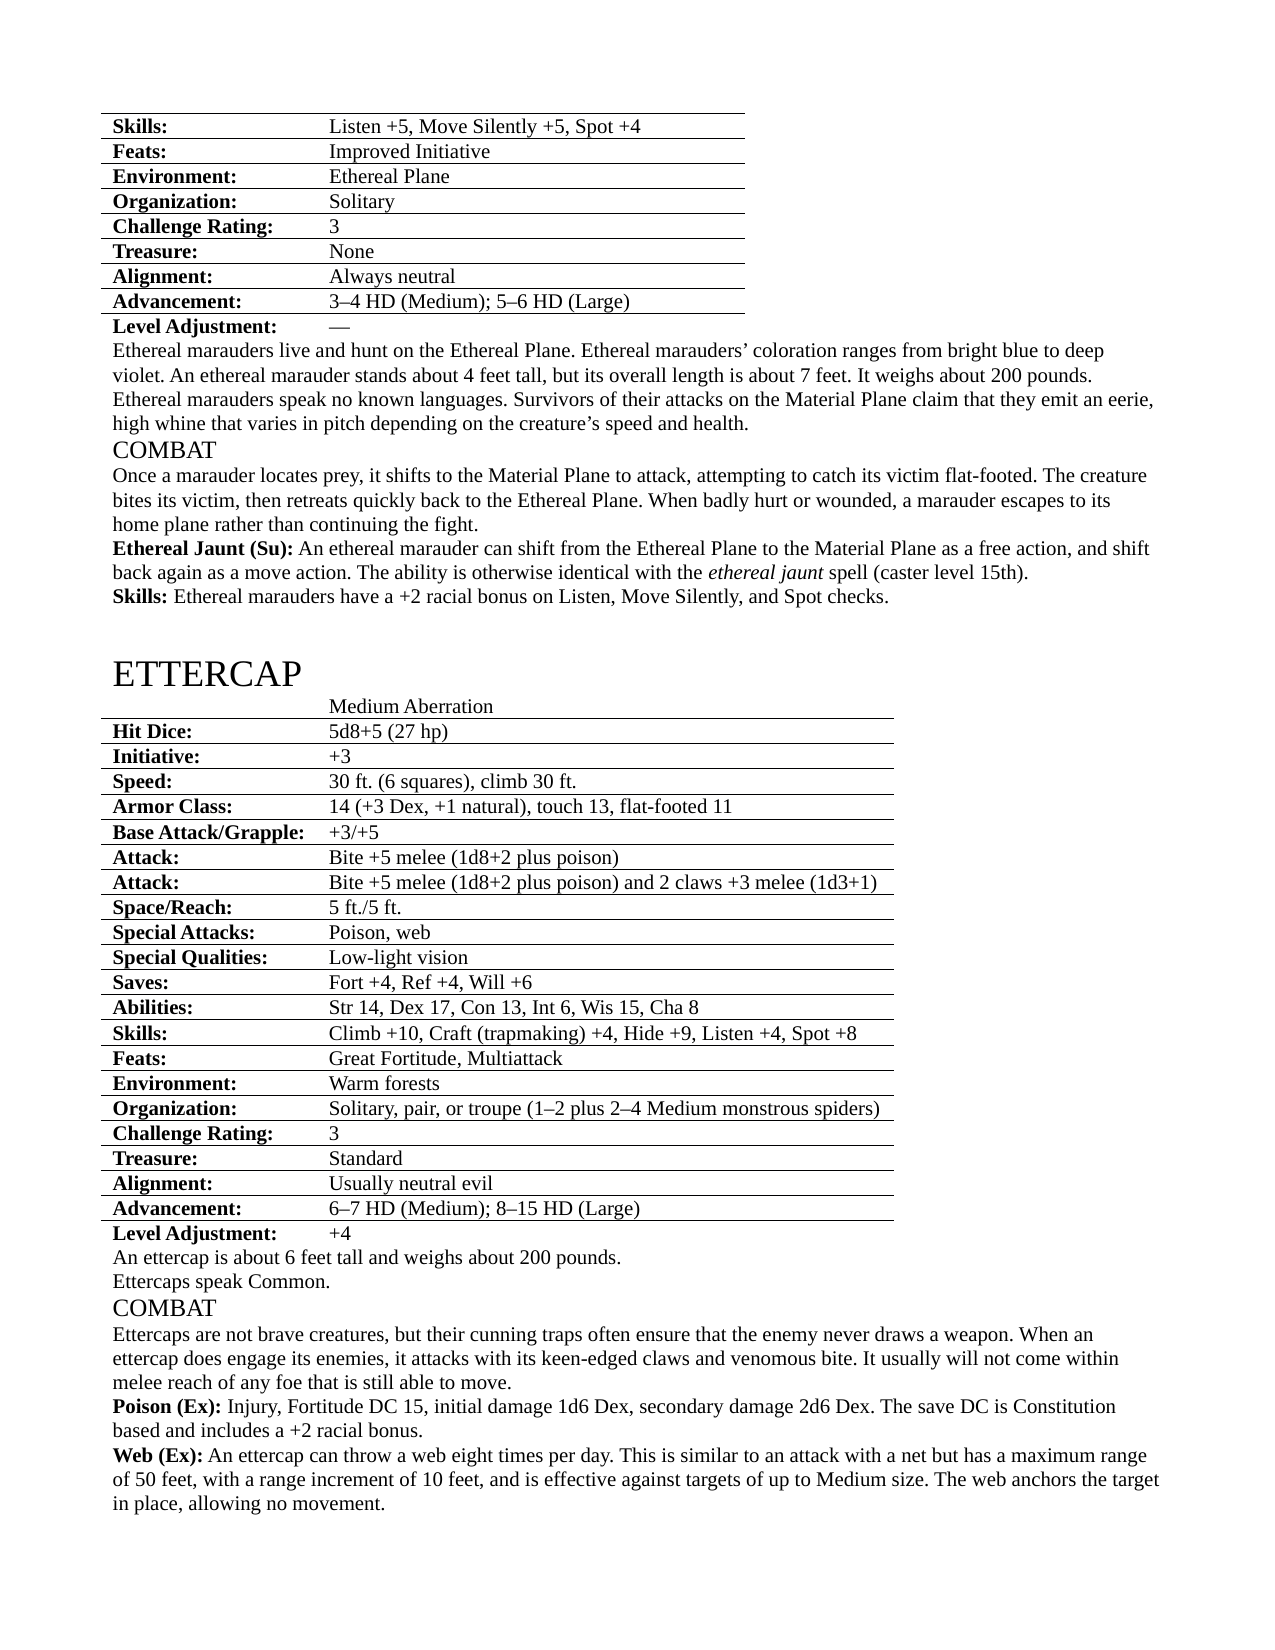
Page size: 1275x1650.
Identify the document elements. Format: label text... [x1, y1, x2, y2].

table_cell Great Fortitude, Multiattack [318, 1046, 894, 1069]
table_cell Challenge Rating: [101, 214, 318, 238]
text COMBAT [112, 1293, 1162, 1322]
text ETTERCAP [112, 651, 1162, 694]
table_cell Attack: [101, 870, 317, 894]
table_cell Treasure: [101, 239, 318, 263]
text Ettercaps speak Common. [112, 1269, 1162, 1293]
text Ethereal marauders live and hunt on the Ethereal Plane. Ethereal marauders’ coloration ranges from bright blue to deep violet. An ethereal marauder stands about 4 feet tall, but its overall length is about 7 feet. It weighs about 200 pounds. [112, 338, 1162, 387]
table_cell Climb +10, Craft (trapmaking) +4, Hide +9, Listen +4, Spot +8 [318, 1020, 894, 1044]
text Ethereal marauders speak no known languages. Survivors of their attacks on the Material Plane claim that they emit an eerie, high whine that varies in pitch depending on the creature’s speed and health. [112, 387, 1162, 435]
table_cell Attack: [101, 845, 317, 869]
table_cell Hit Dice: [101, 719, 317, 743]
table_cell Standard [318, 1146, 894, 1170]
table_cell Level Adjustment: [101, 314, 318, 338]
table_cell 3–4 HD (Medium); 5–6 HD (Large) [318, 289, 745, 313]
table_cell 5d8+5 (27 hp) [318, 719, 894, 743]
table_cell Challenge Rating: [101, 1121, 317, 1145]
table_cell +4 [318, 1221, 894, 1245]
table_cell Organization: [101, 189, 318, 213]
table_cell Saves: [101, 970, 317, 994]
table_cell Special Qualities: [101, 945, 317, 969]
table_cell +3/+5 [318, 820, 894, 844]
table_cell Feats: [101, 139, 318, 163]
text Ethereal Jaunt (Su): An ethereal marauder can shift from the Ethereal Plane to the Material Plane as a free action, and shift back again as a move action. The ability is otherwise identical with the ethereal jaunt spell (caster level 15th). [112, 536, 1162, 584]
table_cell Bite +5 melee (1d8+2 plus poison) [318, 845, 894, 869]
table_header [101, 694, 317, 718]
table_cell Low-light vision [318, 945, 894, 969]
table_cell Usually neutral evil [318, 1171, 894, 1195]
table_cell 3 [318, 214, 745, 238]
text Poison (Ex): Injury, Fortitude DC 15, initial damage 1d6 Dex, secondary damage 2d6 Dex. The save DC is Constitution based and includes a +2 racial bonus. [112, 1394, 1162, 1442]
text COMBAT [112, 435, 1162, 463]
table_cell 5 ft./5 ft. [318, 895, 894, 919]
table_cell Environment: [101, 1071, 317, 1095]
table_cell Armor Class: [101, 795, 317, 818]
table_cell Organization: [101, 1096, 317, 1120]
table_cell Environment: [101, 164, 318, 188]
table_cell None [318, 239, 745, 263]
table_cell Bite +5 melee (1d8+2 plus poison) and 2 claws +3 melee (1d3+1) [318, 870, 894, 894]
table_cell Treasure: [101, 1146, 317, 1170]
table_cell Abilities: [101, 995, 317, 1019]
table_cell Feats: [101, 1046, 317, 1069]
table_cell Skills: [101, 1020, 317, 1044]
table_cell Level Adjustment: [101, 1221, 317, 1245]
table_cell Fort +4, Ref +4, Will +6 [318, 970, 894, 994]
table_cell 14 (+3 Dex, +1 natural), touch 13, flat-footed 11 [318, 795, 894, 818]
table_cell +3 [318, 744, 894, 768]
table_cell Warm forests [318, 1071, 894, 1095]
table_cell Special Attacks: [101, 920, 317, 944]
table_cell Base Attack/Grapple: [101, 820, 317, 844]
table_cell Solitary [318, 189, 745, 213]
text Web (Ex): An ettercap can throw a web eight times per day. This is similar to an attack with a net but has a maximum range of 50 feet, with a range increment of 10 feet, and is effective against targets of up to Medium size. The web anchors the target in place, allowing no movement. [112, 1442, 1162, 1515]
table_cell Improved Initiative [318, 139, 745, 163]
table_header Medium Aberration [318, 694, 894, 718]
table_cell Space/Reach: [101, 895, 317, 919]
table_cell — [318, 314, 745, 338]
table_cell Listen +5, Move Silently +5, Spot +4 [318, 114, 745, 138]
table_cell Solitary, pair, or troupe (1–2 plus 2–4 Medium monstrous spiders) [318, 1096, 894, 1120]
table_cell Speed: [101, 769, 317, 793]
table_cell Poison, web [318, 920, 894, 944]
text Ettercaps are not brave creatures, but their cunning traps often ensure that the enemy never draws a weapon. When an ettercap does engage its enemies, it attacks with its keen-edged claws and venomous bite. It usually will not come within melee reach of any foe that is still able to move. [112, 1322, 1162, 1394]
table_cell Initiative: [101, 744, 317, 768]
table_cell Alignment: [101, 264, 318, 288]
table_cell Ethereal Plane [318, 164, 745, 188]
table_cell Str 14, Dex 17, Con 13, Int 6, Wis 15, Cha 8 [318, 995, 894, 1019]
table_cell Always neutral [318, 264, 745, 288]
table_cell 3 [318, 1121, 894, 1145]
table_cell 30 ft. (6 squares), climb 30 ft. [318, 769, 894, 793]
text An ettercap is about 6 feet tall and weighs about 200 pounds. [112, 1245, 1162, 1269]
table_cell Alignment: [101, 1171, 317, 1195]
table_cell Advancement: [101, 1196, 317, 1220]
table_cell Skills: [101, 114, 318, 138]
table_cell Advancement: [101, 289, 318, 313]
text Once a marauder locates prey, it shifts to the Material Plane to attack, attempting to catch its victim flat-footed. The creature bites its victim, then retreats quickly back to the Ethereal Plane. When badly hurt or wounded, a marauder escapes to its home plane rather than continuing the fight. [112, 463, 1162, 536]
table_cell 6–7 HD (Medium); 8–15 HD (Large) [318, 1196, 894, 1220]
text Skills: Ethereal marauders have a +2 racial bonus on Listen, Move Silently, and Spot checks. [112, 584, 1162, 608]
